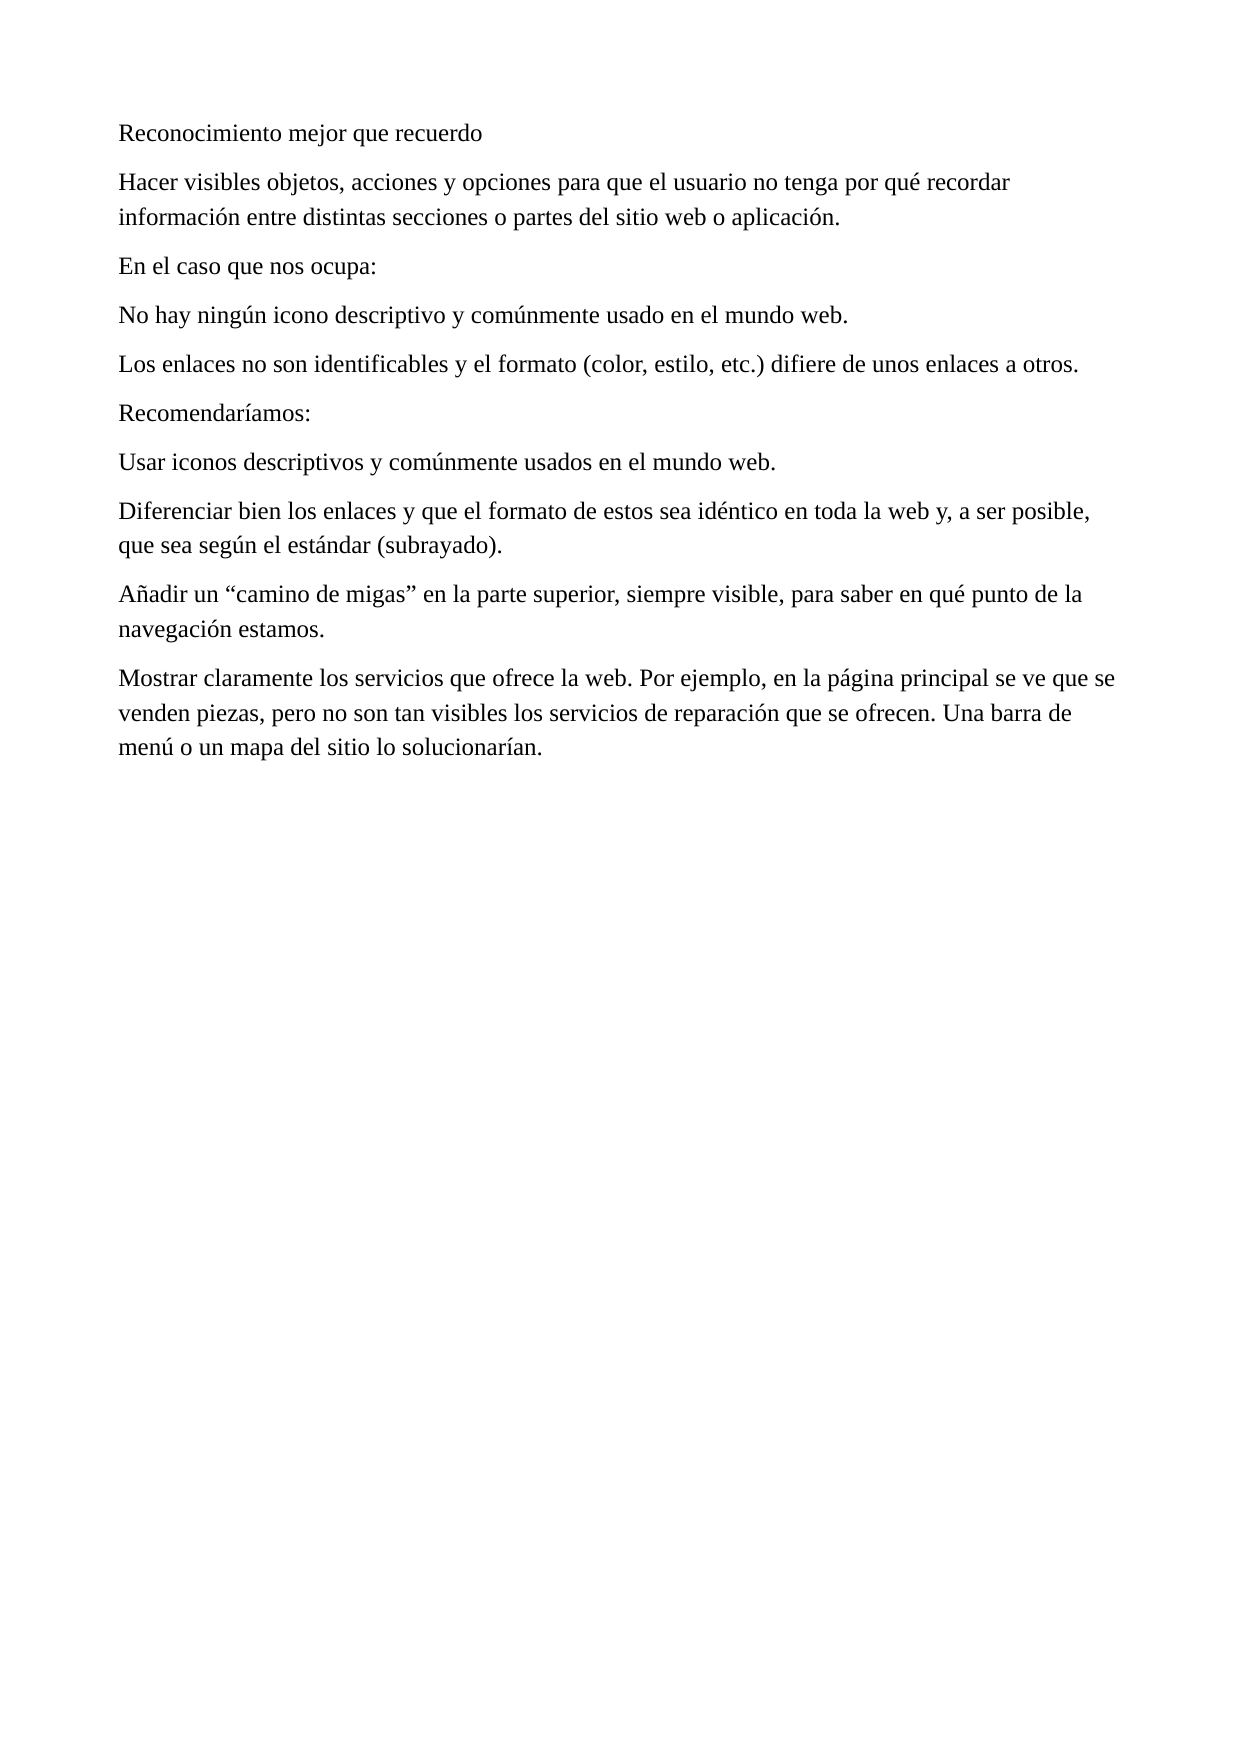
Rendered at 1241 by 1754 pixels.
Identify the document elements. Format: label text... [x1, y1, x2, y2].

text En el caso que nos ocupa: [118, 251, 1122, 279]
text No hay ningún icono descriptivo y comúnmente usado en el mundo web. [118, 300, 1122, 328]
text Añadir un “camino de migas” en la parte superior, siempre visible, para saber en qué punto de la navegación estamos. [118, 579, 1122, 643]
text Hacer visibles objetos, acciones y opciones para que el usuario no tenga por qué recordar información entre distintas secciones o partes del sitio web o aplicación. [118, 167, 1122, 230]
text Recomendaríamos: [118, 398, 1122, 427]
text Mostrar claramente los servicios que ofrece la web. Por ejemplo, en la página principal se ve que se venden piezas, pero no son tan visibles los servicios de reparación que se ofrecen. Una barra de menú o un mapa del sitio lo solucionarían. [118, 663, 1122, 761]
text Reconocimiento mejor que recuerdo [118, 118, 1122, 147]
text Los enlaces no son identificables y el formato (color, estilo, etc.) difiere de unos enlaces a otros. [118, 349, 1122, 378]
text Usar iconos descriptivos y comúnmente usados en el mundo web. [118, 447, 1122, 476]
text Diferenciar bien los enlaces y que el formato de estos sea idéntico en toda la web y, a ser posible, que sea según el estándar (subrayado). [118, 496, 1122, 559]
